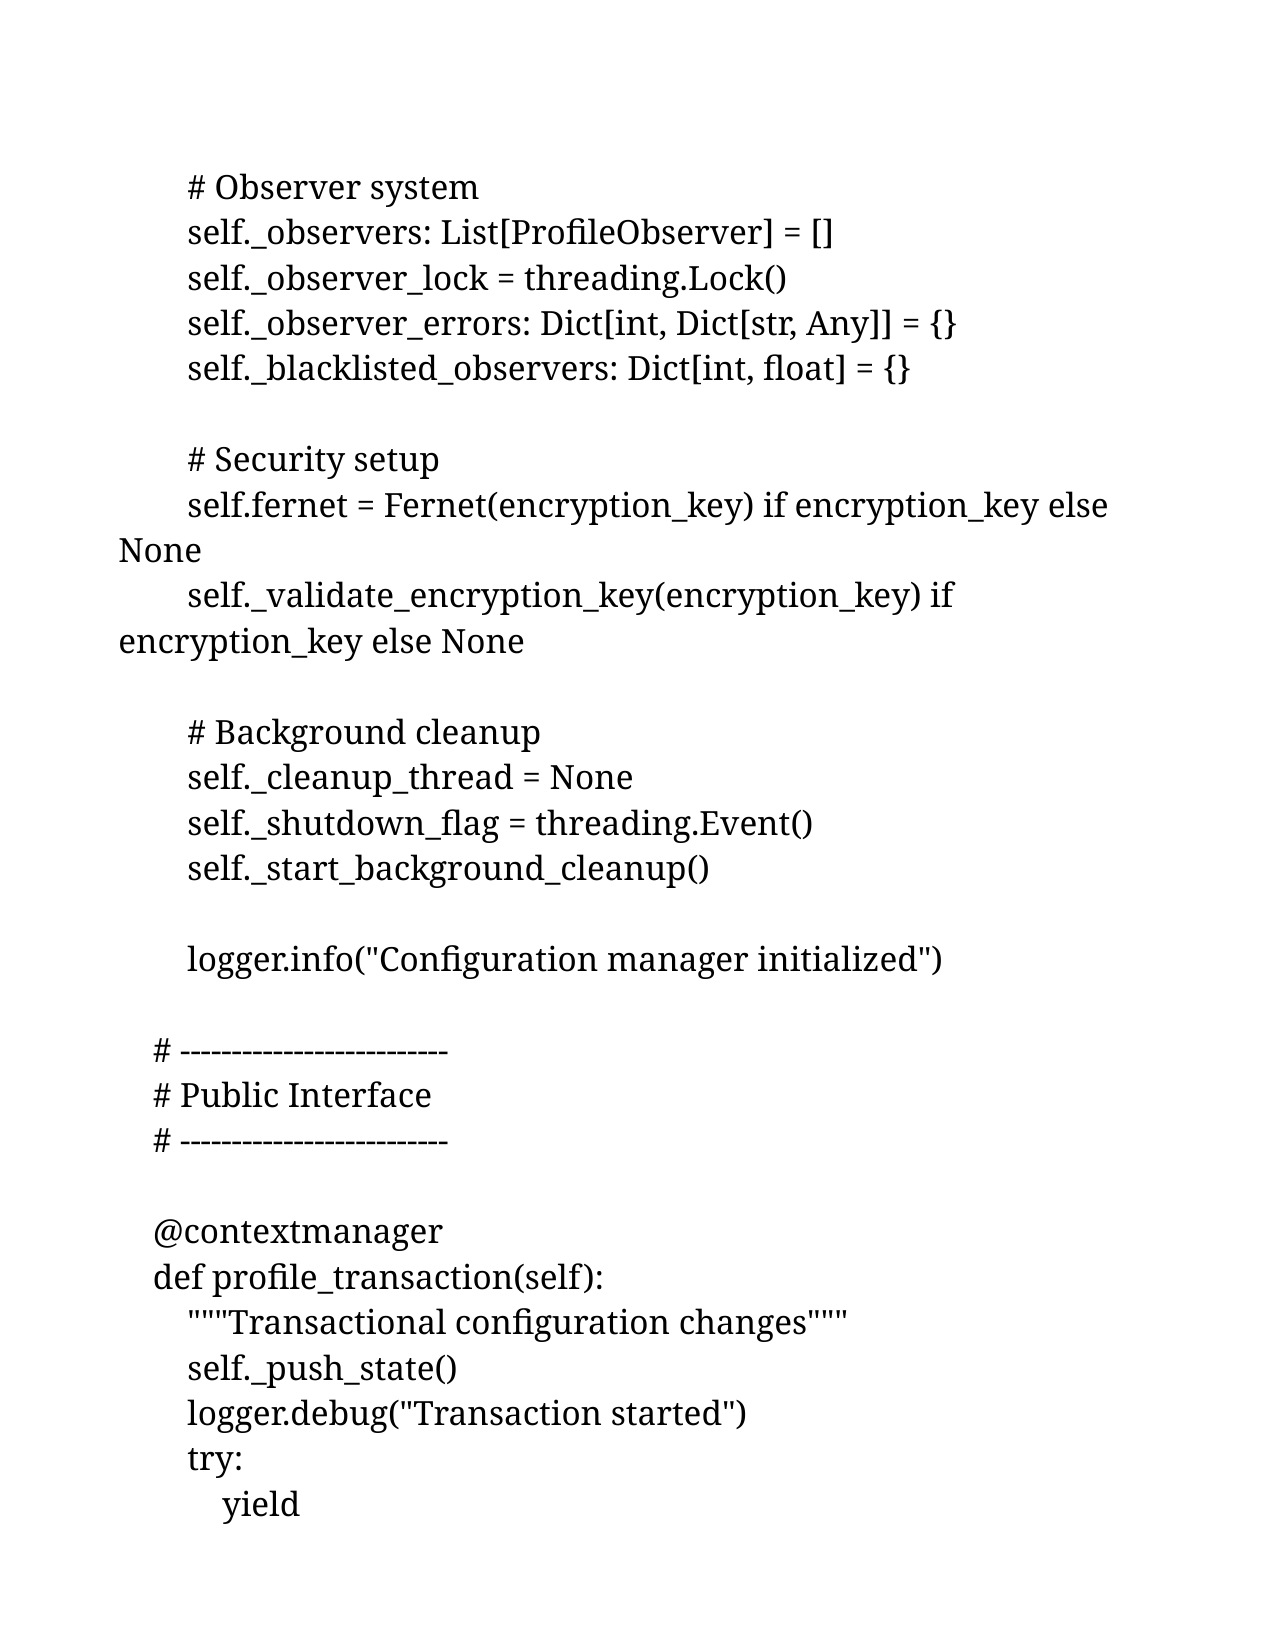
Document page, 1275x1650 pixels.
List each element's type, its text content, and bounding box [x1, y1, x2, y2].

text self._observer_lock = threading.Lock() [118, 254, 1157, 300]
text self._cleanup_thread = None [118, 754, 1157, 799]
text def profile_transaction(self): [118, 1253, 1157, 1299]
text self._blacklisted_observers: Dict[int, float] = {} [118, 345, 1157, 391]
text # Background cleanup [118, 708, 1157, 754]
text self._start_background_cleanup() [118, 845, 1157, 890]
text @contextmanager [118, 1208, 1157, 1253]
text """Transactional configuration changes""" [118, 1299, 1157, 1344]
text yield [118, 1481, 1157, 1526]
text self._validate_encryption_key(encryption_key) if encryption_key else None [118, 572, 1157, 663]
text self._observers: List[ProfileObserver] = [] [118, 209, 1157, 254]
text self.fernet = Fernet(encryption_key) if encryption_key else None [118, 481, 1157, 572]
text # -------------------------- [118, 1026, 1157, 1072]
text # Security setup [118, 436, 1157, 481]
text self._shutdown_flag = threading.Event() [118, 799, 1157, 845]
text self._push_state() [118, 1344, 1157, 1390]
text self._observer_errors: Dict[int, Dict[str, Any]] = {} [118, 300, 1157, 345]
text logger.info("Configuration manager initialized") [118, 936, 1157, 981]
text try: [118, 1435, 1157, 1481]
text logger.debug("Transaction started") [118, 1390, 1157, 1435]
text # Observer system [118, 163, 1157, 209]
text # -------------------------- [118, 1117, 1157, 1163]
text # Public Interface [118, 1072, 1157, 1117]
